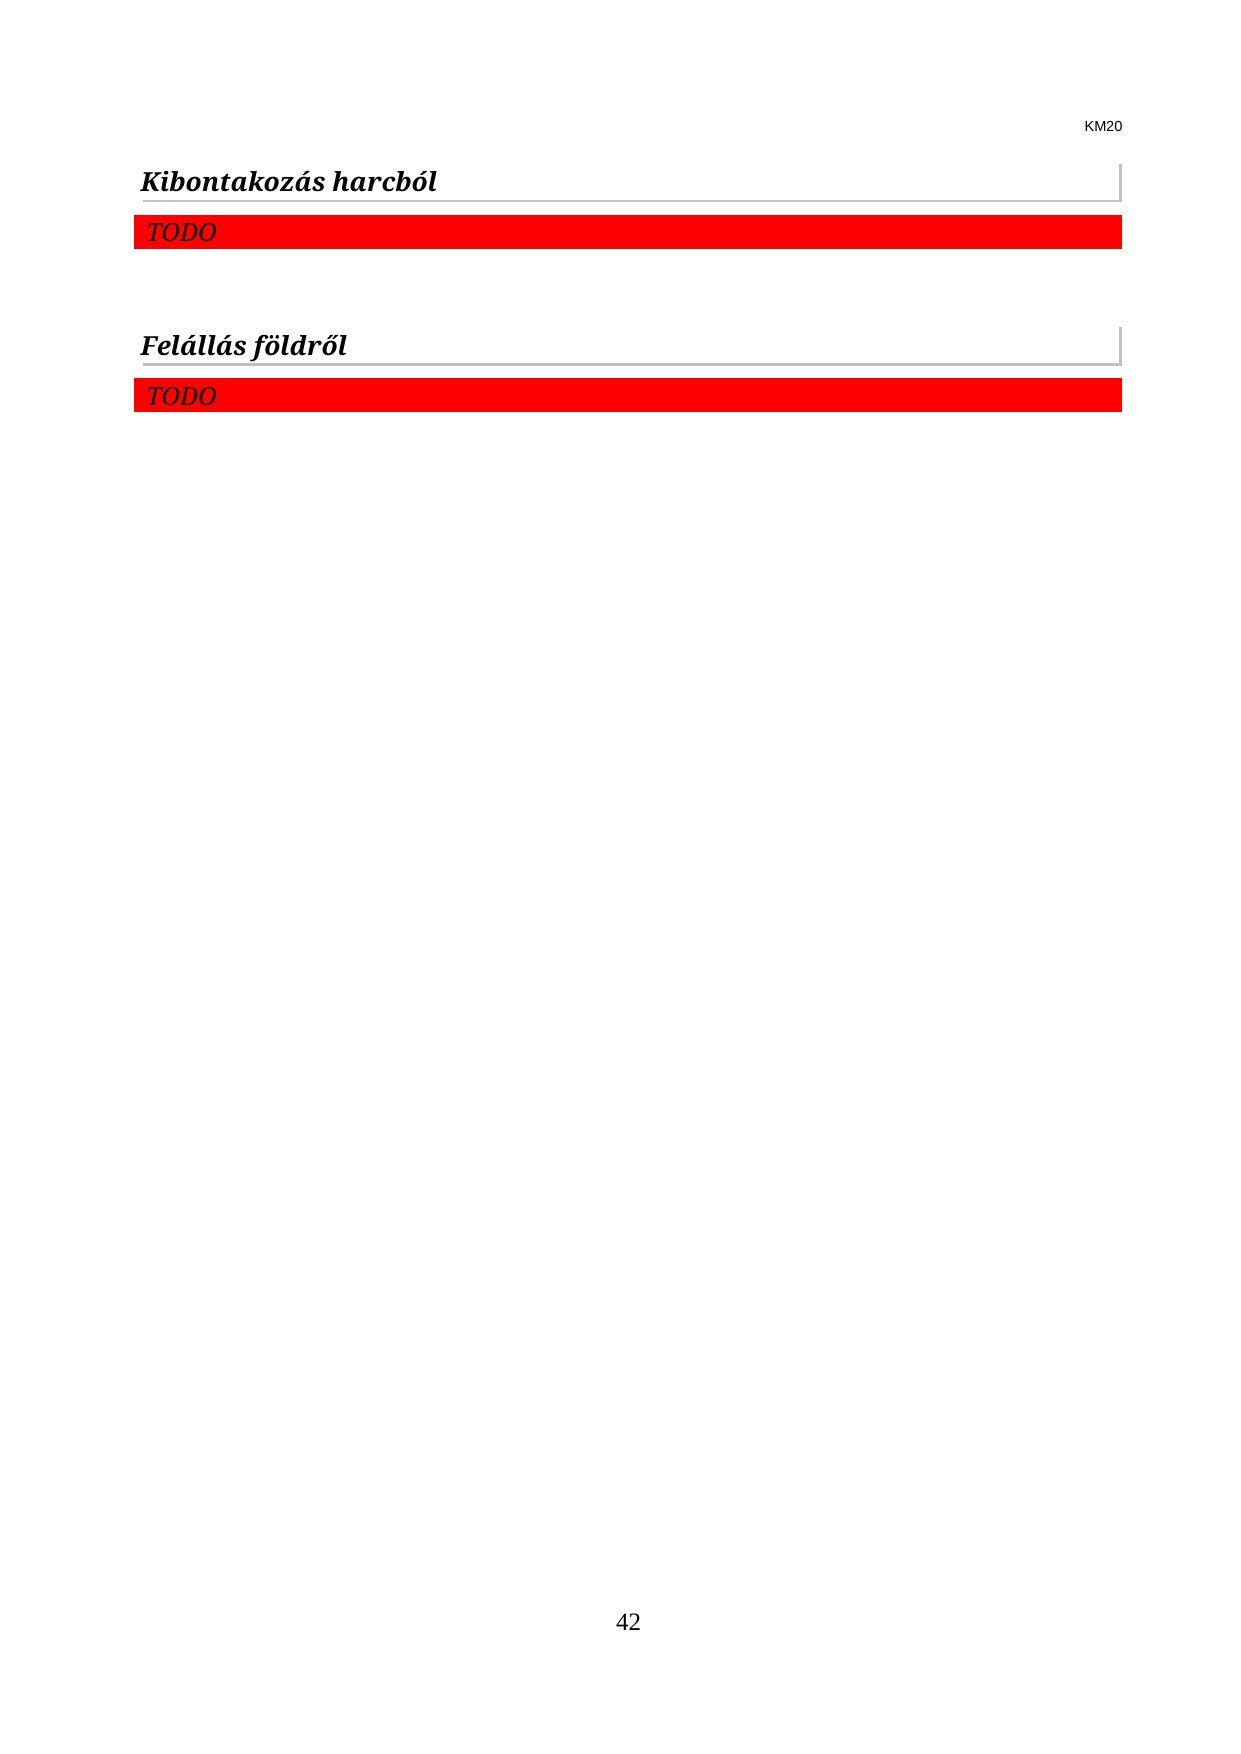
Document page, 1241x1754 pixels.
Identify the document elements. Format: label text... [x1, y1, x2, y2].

text TODO [134, 378, 1122, 412]
subtitle Felállás földről [140, 327, 1119, 363]
subtitle Kibontakozás harcból [140, 164, 1119, 199]
text TODO [134, 215, 1122, 249]
